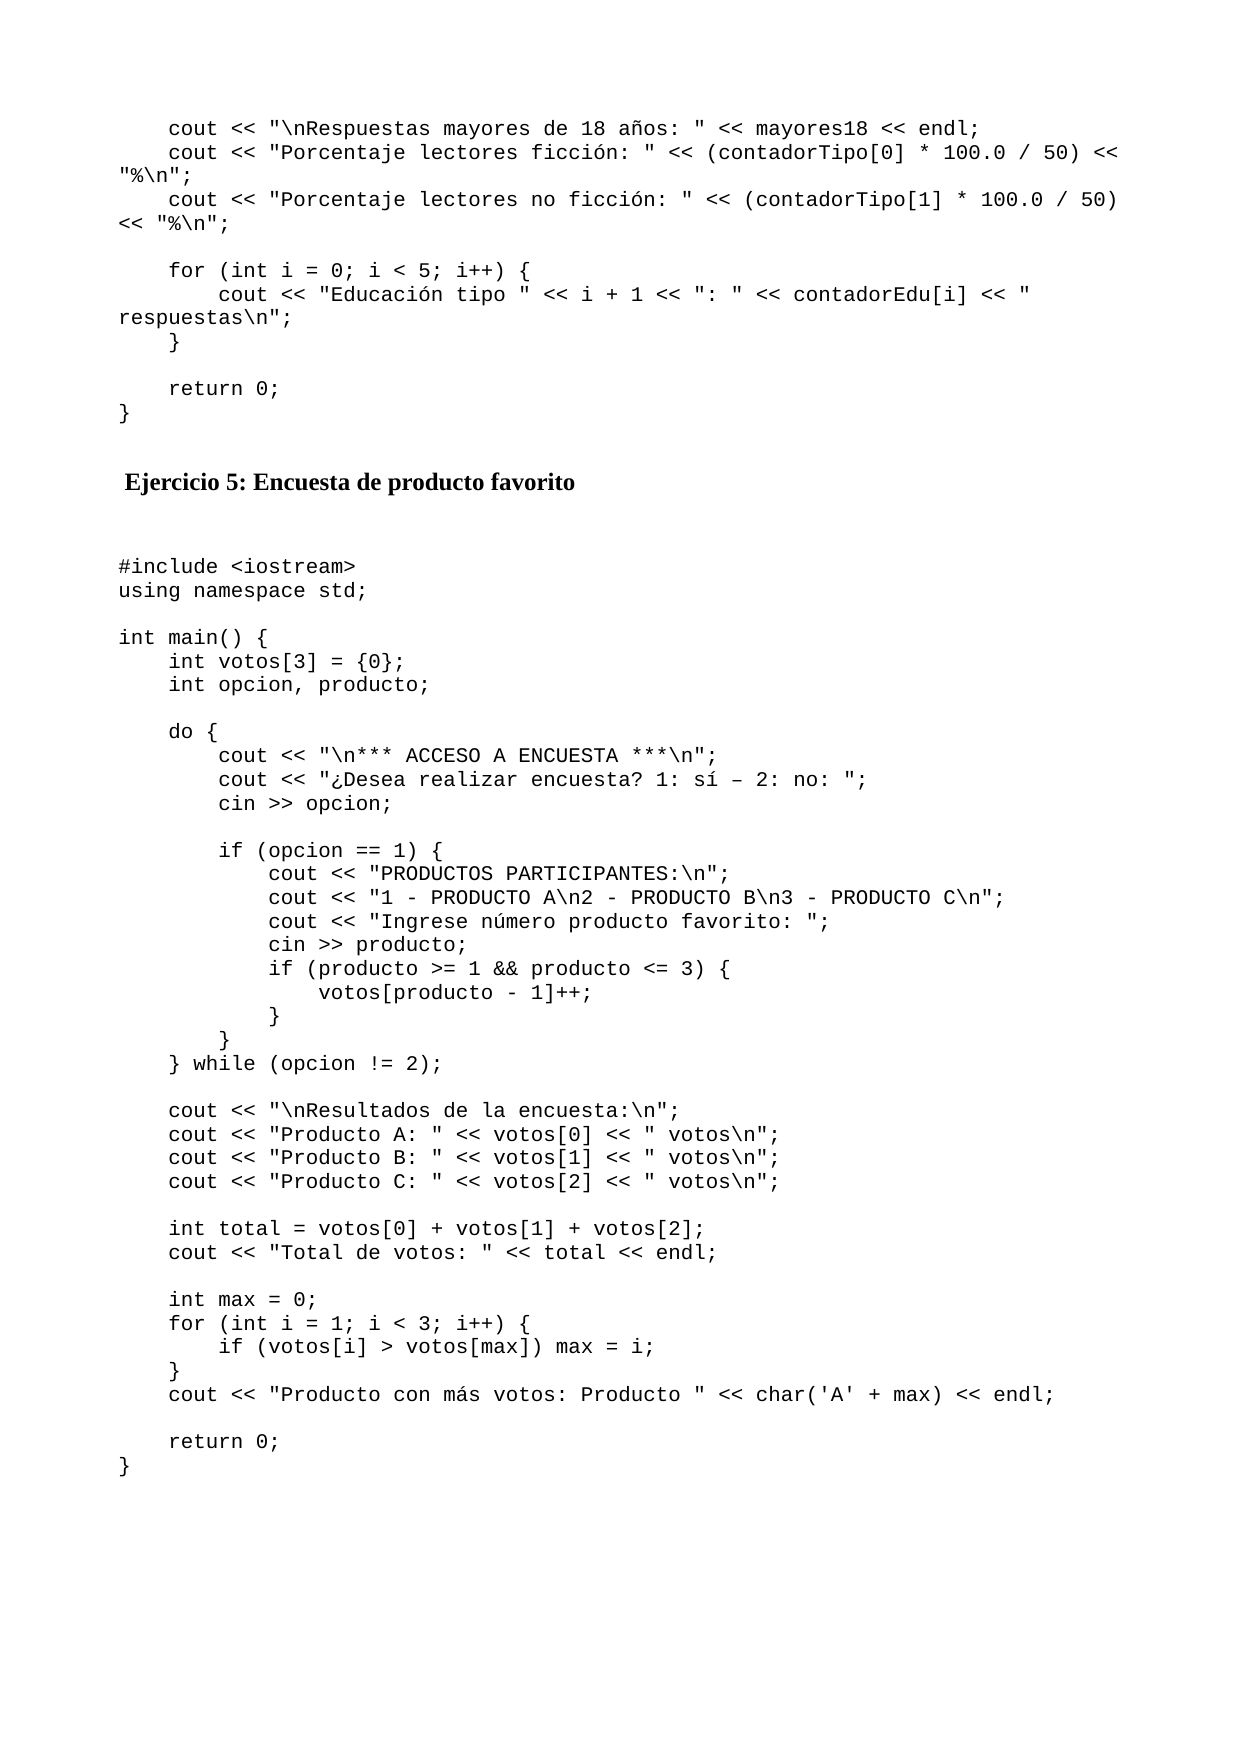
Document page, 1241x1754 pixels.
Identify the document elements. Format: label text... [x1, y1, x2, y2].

text } while (opcion != 2); [118, 1053, 1122, 1076]
text } [118, 1005, 1122, 1029]
text if (producto >= 1 && producto <= 3) { [118, 958, 1122, 982]
text cout << "Porcentaje lectores ficción: " << (contadorTipo[0] * 100.0 / 50) << "%\n"; [118, 142, 1122, 189]
text cout << "Educación tipo " << i + 1 << ": " << contadorEdu[i] << " respuestas\n"; [118, 284, 1122, 331]
text for (int i = 1; i < 3; i++) { [118, 1313, 1122, 1336]
text cin >> producto; [118, 934, 1122, 958]
text cout << "\n*** ACCESO A ENCUESTA ***\n"; [118, 745, 1122, 769]
text if (votos[i] > votos[max]) max = i; [118, 1336, 1122, 1360]
text cout << "\nResultados de la encuesta:\n"; [118, 1100, 1122, 1123]
text return 0; [118, 378, 1122, 402]
text cout << "Producto A: " << votos[0] << " votos\n"; [118, 1123, 1122, 1147]
text cout << "¿Desea realizar encuesta? 1: sí – 2: no: "; [118, 769, 1122, 792]
text int max = 0; [118, 1289, 1122, 1313]
text if (opcion == 1) { [118, 840, 1122, 863]
text cout << "Producto B: " << votos[1] << " votos\n"; [118, 1147, 1122, 1171]
text cout << "1 - PRODUCTO A\n2 - PRODUCTO B\n3 - PRODUCTO C\n"; [118, 887, 1122, 911]
text } [118, 331, 1122, 354]
text cin >> opcion; [118, 792, 1122, 816]
text cout << "Ingrese número producto favorito: "; [118, 911, 1122, 934]
text do { [118, 722, 1122, 745]
text cout << "Total de votos: " << total << endl; [118, 1242, 1122, 1265]
text cout << "Producto C: " << votos[2] << " votos\n"; [118, 1171, 1122, 1194]
text cout << "Porcentaje lectores no ficción: " << (contadorTipo[1] * 100.0 / 50) << "%\n"; [118, 189, 1122, 236]
text } [118, 402, 1122, 426]
text cout << "\nRespuestas mayores de 18 años: " << mayores18 << endl; [118, 118, 1122, 142]
text return 0; [118, 1431, 1122, 1454]
text for (int i = 0; i < 5; i++) { [118, 260, 1122, 284]
text } [118, 1360, 1122, 1384]
text cout << "Producto con más votos: Producto " << char('A' + max) << endl; [118, 1384, 1122, 1407]
text } [118, 1454, 1122, 1478]
subtitle Ejercicio 5: Encuesta de producto favorito [118, 467, 1122, 496]
text int opcion, producto; [118, 674, 1122, 698]
text #include <iostream> [118, 556, 1122, 580]
text cout << "PRODUCTOS PARTICIPANTES:\n"; [118, 863, 1122, 887]
text votos[producto - 1]++; [118, 982, 1122, 1005]
text int votos[3] = {0}; [118, 651, 1122, 674]
text using namespace std; [118, 580, 1122, 603]
text int main() { [118, 627, 1122, 651]
text } [118, 1029, 1122, 1053]
text int total = votos[0] + votos[1] + votos[2]; [118, 1218, 1122, 1242]
